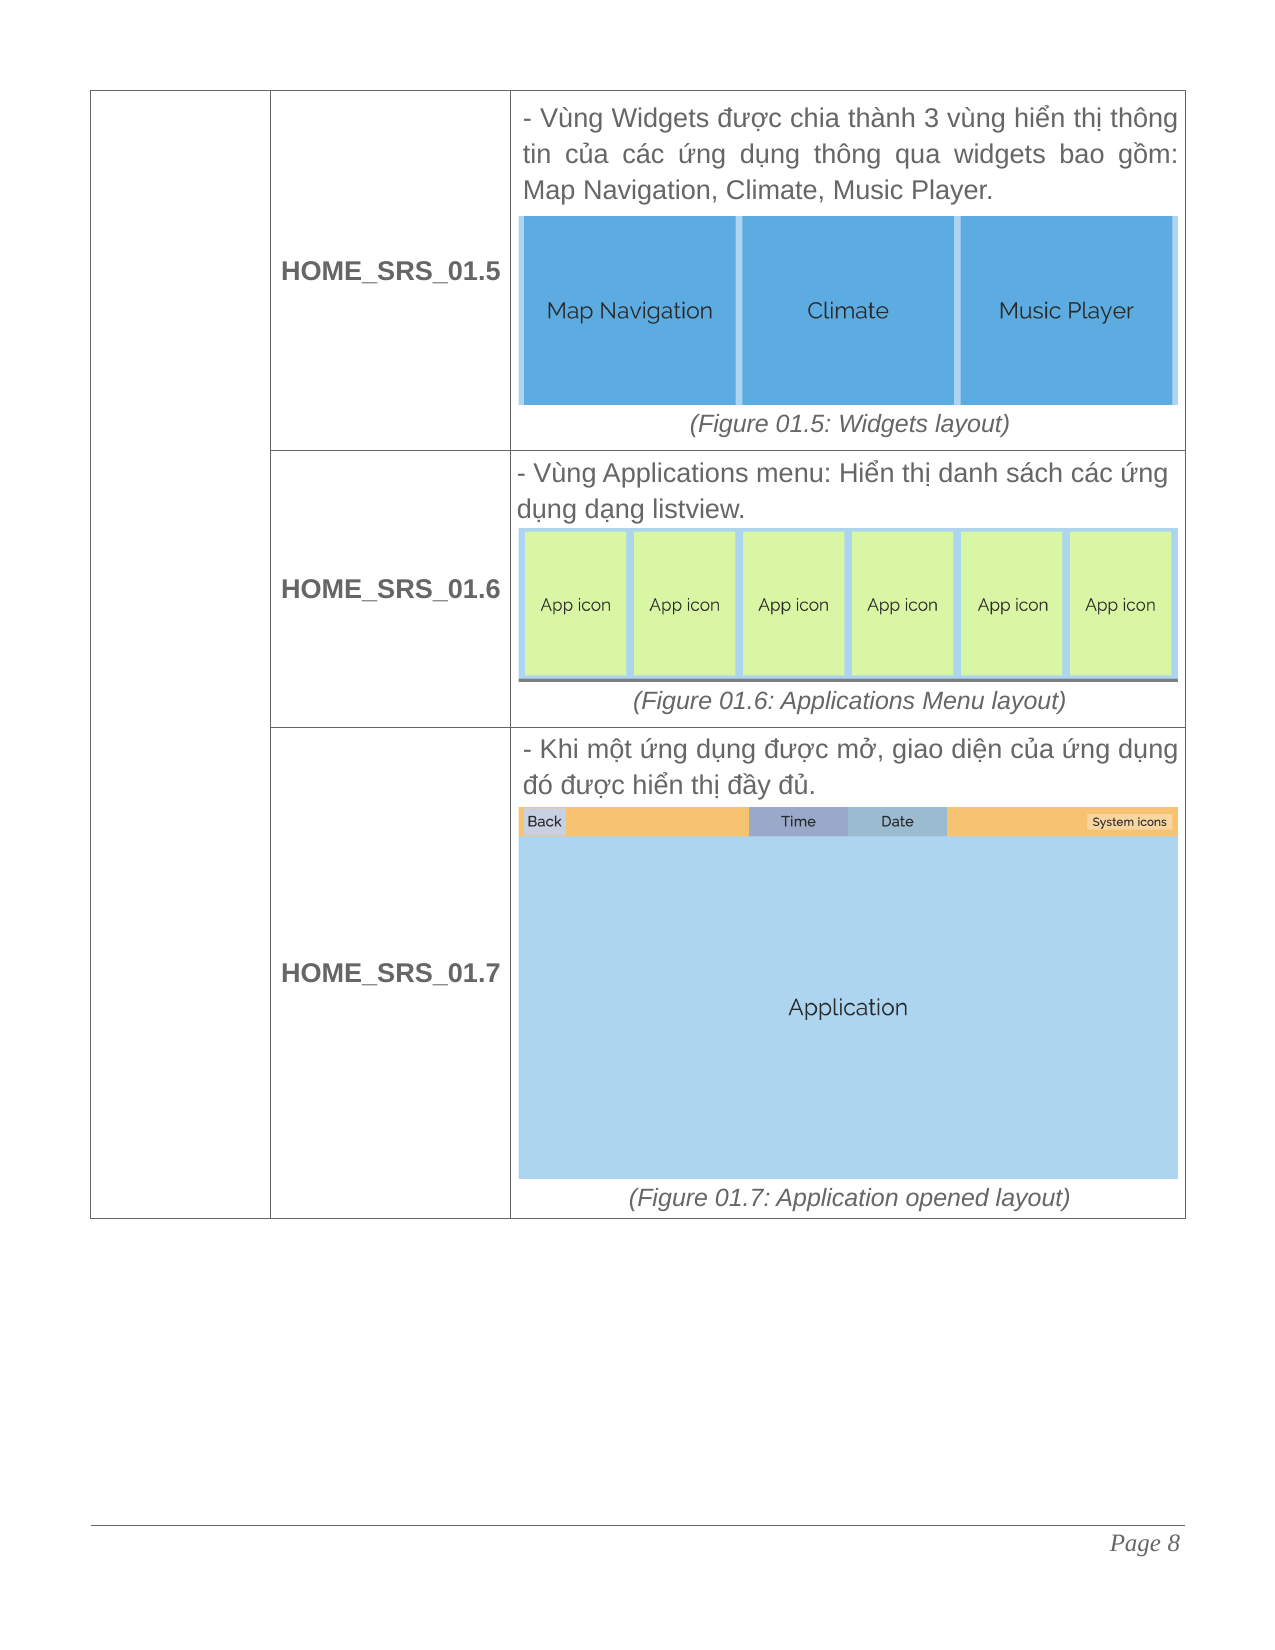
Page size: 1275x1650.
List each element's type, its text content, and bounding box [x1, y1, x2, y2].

table_cell - Khi một ứng dụng được mở, giao diện của ứng dụng đó được hiển thị đầy đủ. (Figure 01.7: Application opened layout) [511, 728, 1185, 1218]
picture [518, 528, 1178, 682]
table_cell HOME_SRS_01.5 [271, 91, 510, 450]
table_cell HOME_SRS_01.7 [271, 728, 510, 1218]
picture [518, 807, 1178, 1179]
table_cell - Vùng Widgets được chia thành 3 vùng hiển thị thông tin của các ứng dụng thông qua widgets bao gồm: Map Navigation, Climate, Music Player. (Figure 01.5: Widgets layout) [511, 91, 1185, 450]
table_cell HOME_SRS_01.6 [271, 451, 510, 726]
picture [518, 216, 1178, 405]
table_cell [91, 91, 270, 1218]
table_cell - Vùng Applications menu: Hiển thị danh sách các ứng dụng dạng listview. (Figure 01.6: Applications Menu layout) [511, 451, 1185, 726]
